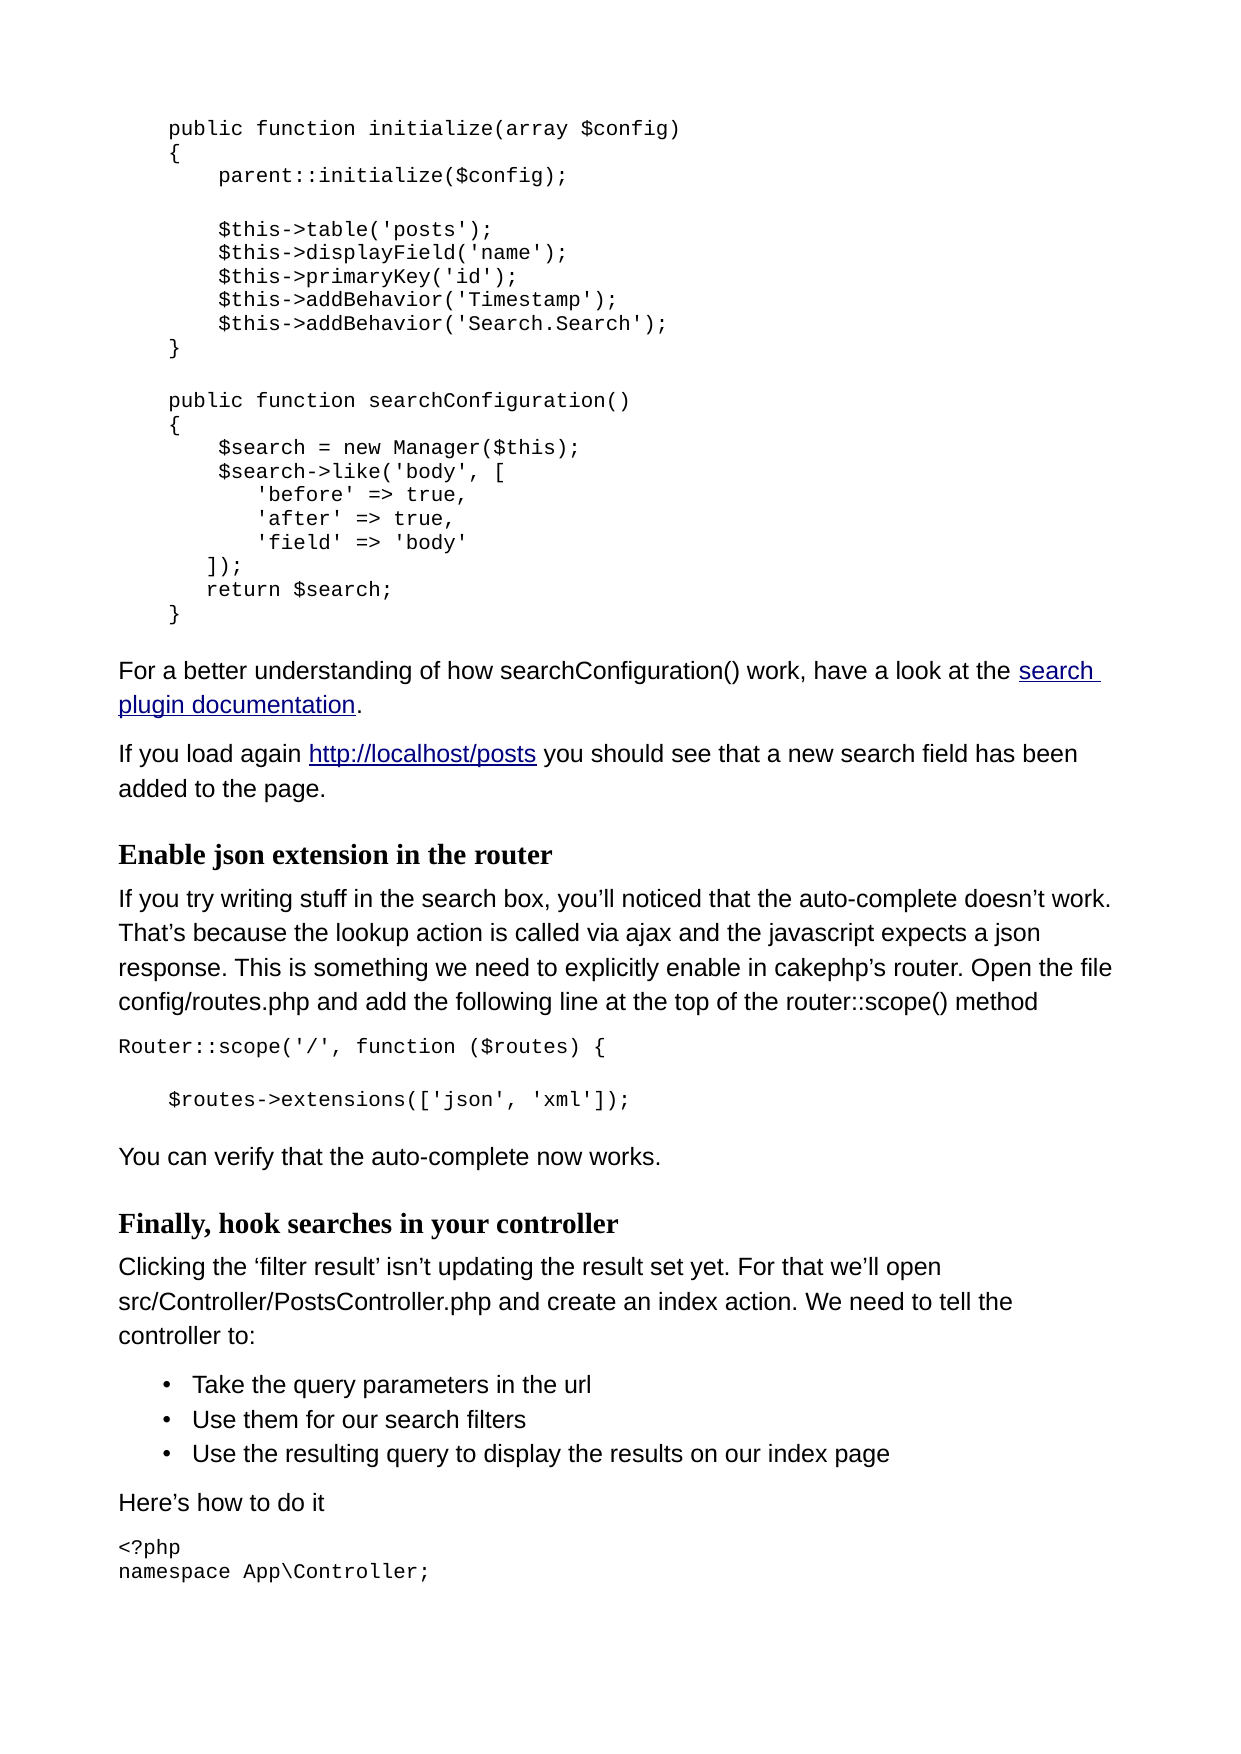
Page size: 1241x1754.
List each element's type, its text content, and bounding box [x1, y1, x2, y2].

text $this->addBehavior('Search.Search'); [118, 313, 1122, 337]
text $this->displayField('name'); [118, 242, 1122, 266]
text } [118, 603, 1122, 626]
list Use them for our search filters [162, 1404, 1122, 1433]
text public function initialize(array $config) [118, 118, 1122, 142]
text If you load again http://localhost/posts you should see that a new search field has been added to the page. [118, 739, 1122, 803]
text } [118, 337, 1122, 360]
list Take the query parameters in the url [162, 1370, 1122, 1399]
text Here’s how to do it [118, 1488, 1122, 1517]
text Clicking the ‘filter result’ isn’t updating the result set yet. For that we’ll open src/Controller/PostsController.php and create an index action. We need to tell the controller to: [118, 1252, 1122, 1350]
text If you try writing stuff in the search box, you’ll noticed that the auto-complete doesn’t work. That’s because the lookup action is called via ajax and the javascript expects a json response. This is something we need to explicitly enable in cakephp’s router. Open the file config/routes.php and add the following line at the top of the router::scope() method [118, 883, 1122, 1016]
text ]); [118, 555, 1122, 579]
text $search->like('body', [ [118, 461, 1122, 484]
subtitle Enable json extension in the router [118, 837, 1122, 871]
text namespace App\Controller; [118, 1561, 1122, 1585]
text $this->primaryKey('id'); [118, 266, 1122, 289]
text { [118, 413, 1122, 437]
text $search = new Manager($this); [118, 437, 1122, 461]
text For a better understanding of how searchConfiguration() work, have a look at the search plugin documentation. [118, 656, 1122, 719]
text parent::initialize($config); [118, 165, 1122, 189]
subtitle Finally, hook searches in your controller [118, 1206, 1122, 1239]
list Use the resulting query to display the results on our index page [162, 1439, 1122, 1468]
text Router::scope('/', function ($routes) { [118, 1036, 1122, 1060]
text $this->table('posts'); [118, 218, 1122, 242]
text 'field' => 'body' [118, 532, 1122, 555]
text $this->addBehavior('Timestamp'); [118, 289, 1122, 313]
text public function searchConfiguration() [118, 390, 1122, 413]
text { [118, 142, 1122, 165]
text $routes->extensions(['json', 'xml']); [118, 1089, 1122, 1113]
text return $search; [118, 579, 1122, 603]
text You can verify that the auto-complete now works. [118, 1142, 1122, 1171]
text 'after' => true, [118, 508, 1122, 532]
text <?php [118, 1537, 1122, 1561]
text 'before' => true, [118, 484, 1122, 508]
